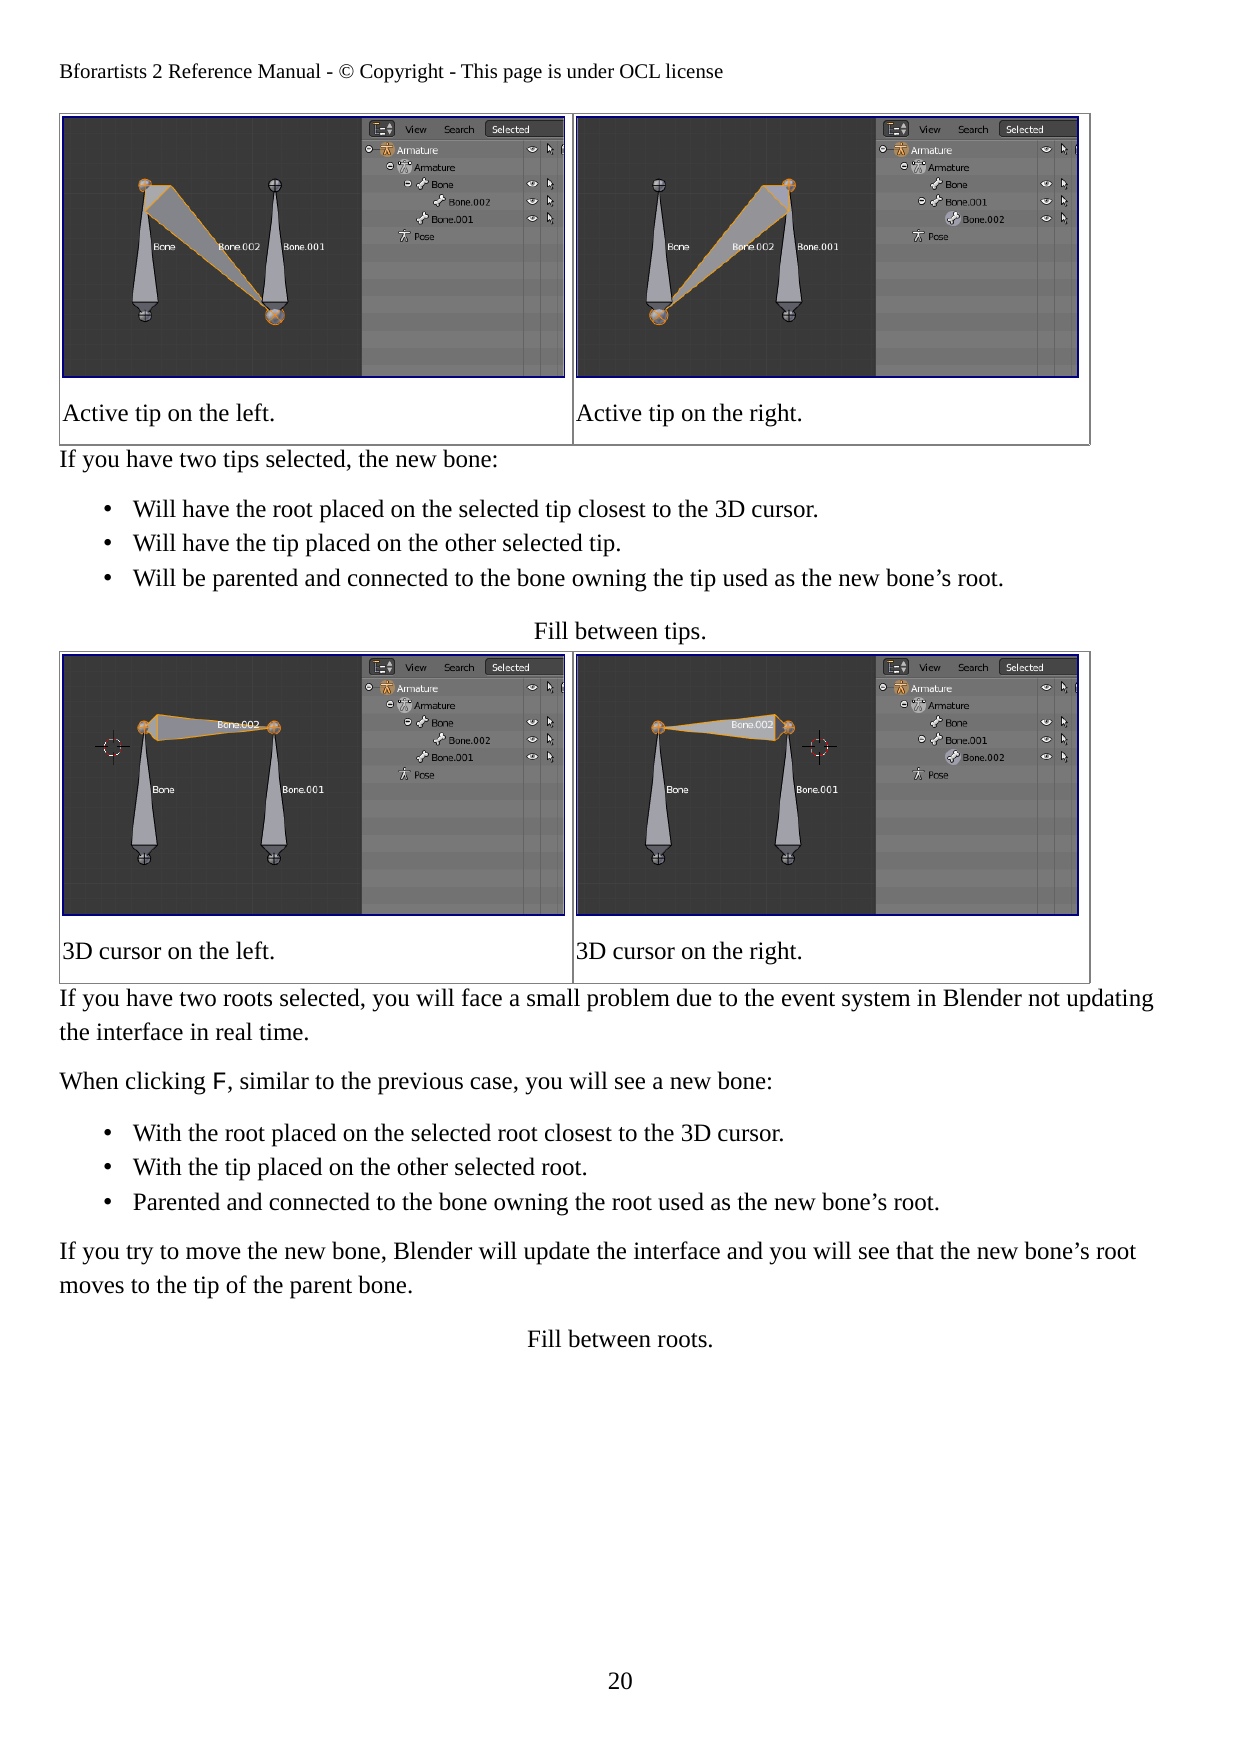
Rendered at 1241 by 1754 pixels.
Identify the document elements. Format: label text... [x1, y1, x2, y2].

text When clicking F, similar to the previous case, you will see a new bone: [59, 1066, 1181, 1097]
text Fill between tips. [59, 616, 1181, 645]
list Will have the root placed on the selected tip closest to the 3D cursor. [103, 494, 1181, 522]
table_header 3D cursor on the right. [574, 652, 1089, 982]
text If you try to move the new bone, Blender will update the interface and you will see that the new bone’s root moves to the tip of the parent bone. [59, 1236, 1181, 1299]
table_header Active tip on the right. [574, 114, 1089, 444]
picture [577, 118, 1077, 376]
text If you have two tips selected, the new bone: [59, 444, 1181, 473]
list Will be parented and connected to the bone owning the tip used as the new bone’s root. [103, 563, 1181, 591]
table_header 3D cursor on the left. [60, 652, 572, 982]
picture [577, 656, 1077, 914]
list With the tip placed on the other selected root. [103, 1152, 1181, 1181]
text If you have two roots selected, you will face a small problem due to the event system in Blender not updating the interface in real time. [59, 983, 1181, 1046]
picture [64, 118, 564, 376]
list Parented and connected to the bone owning the root used as the new bone’s root. [103, 1187, 1181, 1216]
list With the root placed on the selected root closest to the 3D cursor. [103, 1118, 1181, 1147]
text Fill between roots. [59, 1324, 1181, 1353]
table_header Active tip on the left. [60, 114, 572, 444]
list Will have the tip placed on the other selected tip. [103, 528, 1181, 557]
picture [64, 656, 564, 914]
